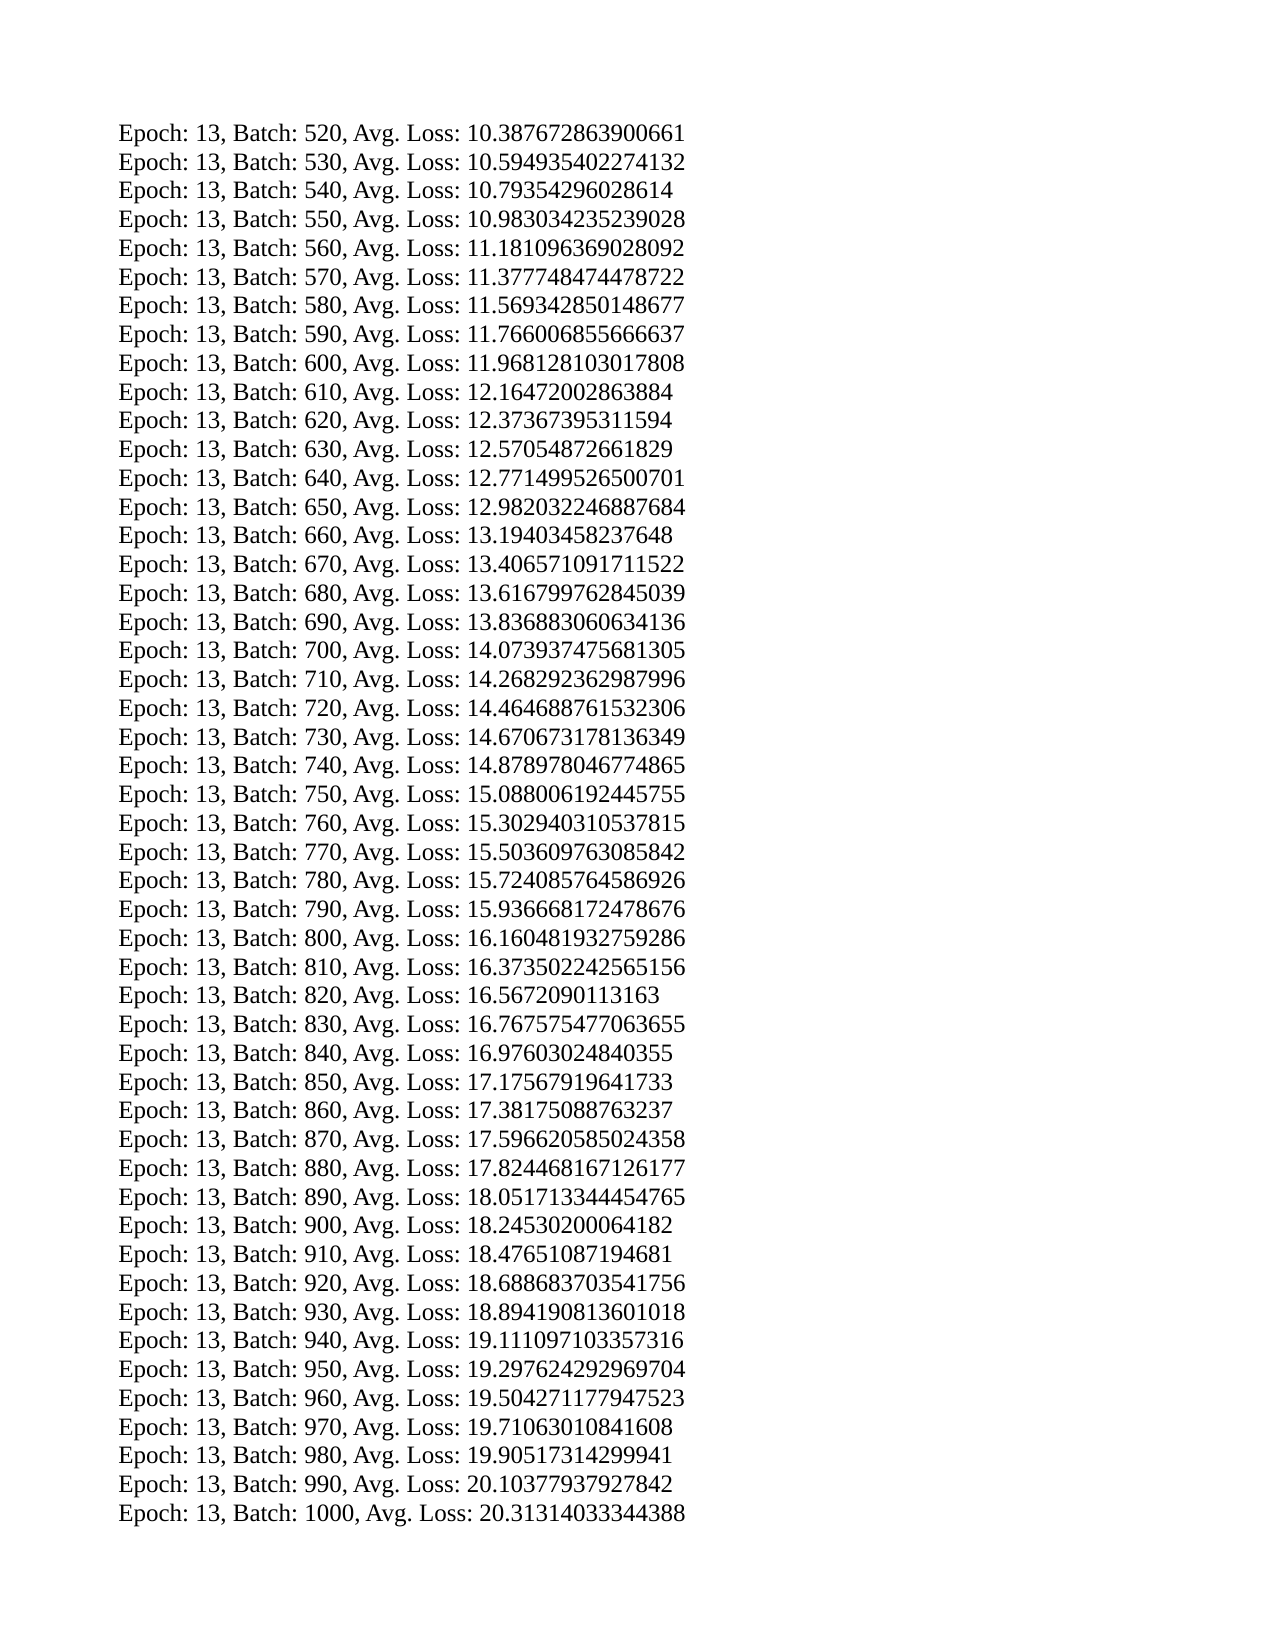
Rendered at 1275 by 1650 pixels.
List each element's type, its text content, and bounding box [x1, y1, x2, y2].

text Epoch: 13, Batch: 740, Avg. Loss: 14.878978046774865 [118, 751, 1157, 779]
text Epoch: 13, Batch: 610, Avg. Loss: 12.16472002863884 [118, 377, 1157, 406]
text Epoch: 13, Batch: 910, Avg. Loss: 18.47651087194681 [118, 1239, 1157, 1268]
text Epoch: 13, Batch: 580, Avg. Loss: 11.569342850148677 [118, 291, 1157, 319]
text Epoch: 13, Batch: 520, Avg. Loss: 10.387672863900661 [118, 118, 1157, 147]
text Epoch: 13, Batch: 840, Avg. Loss: 16.97603024840355 [118, 1038, 1157, 1067]
text Epoch: 13, Batch: 730, Avg. Loss: 14.670673178136349 [118, 722, 1157, 751]
text Epoch: 13, Batch: 800, Avg. Loss: 16.160481932759286 [118, 923, 1157, 952]
text Epoch: 13, Batch: 550, Avg. Loss: 10.983034235239028 [118, 204, 1157, 233]
text Epoch: 13, Batch: 600, Avg. Loss: 11.968128103017808 [118, 348, 1157, 377]
text Epoch: 13, Batch: 1000, Avg. Loss: 20.31314033344388 [118, 1498, 1157, 1527]
text Epoch: 13, Batch: 900, Avg. Loss: 18.24530200064182 [118, 1211, 1157, 1239]
text Epoch: 13, Batch: 630, Avg. Loss: 12.57054872661829 [118, 434, 1157, 463]
text Epoch: 13, Batch: 750, Avg. Loss: 15.088006192445755 [118, 779, 1157, 808]
text Epoch: 13, Batch: 830, Avg. Loss: 16.767575477063655 [118, 1009, 1157, 1038]
text Epoch: 13, Batch: 920, Avg. Loss: 18.688683703541756 [118, 1268, 1157, 1297]
text Epoch: 13, Batch: 570, Avg. Loss: 11.377748474478722 [118, 262, 1157, 291]
text Epoch: 13, Batch: 590, Avg. Loss: 11.766006855666637 [118, 319, 1157, 348]
text Epoch: 13, Batch: 820, Avg. Loss: 16.5672090113163 [118, 981, 1157, 1009]
text Epoch: 13, Batch: 850, Avg. Loss: 17.17567919641733 [118, 1067, 1157, 1096]
text Epoch: 13, Batch: 540, Avg. Loss: 10.79354296028614 [118, 176, 1157, 204]
text Epoch: 13, Batch: 700, Avg. Loss: 14.073937475681305 [118, 636, 1157, 664]
text Epoch: 13, Batch: 530, Avg. Loss: 10.594935402274132 [118, 147, 1157, 176]
text Epoch: 13, Batch: 650, Avg. Loss: 12.982032246887684 [118, 492, 1157, 521]
text Epoch: 13, Batch: 890, Avg. Loss: 18.051713344454765 [118, 1182, 1157, 1211]
text Epoch: 13, Batch: 810, Avg. Loss: 16.373502242565156 [118, 952, 1157, 981]
text Epoch: 13, Batch: 860, Avg. Loss: 17.38175088763237 [118, 1096, 1157, 1124]
text Epoch: 13, Batch: 930, Avg. Loss: 18.894190813601018 [118, 1297, 1157, 1326]
text Epoch: 13, Batch: 760, Avg. Loss: 15.302940310537815 [118, 808, 1157, 837]
text Epoch: 13, Batch: 960, Avg. Loss: 19.504271177947523 [118, 1383, 1157, 1412]
text Epoch: 13, Batch: 620, Avg. Loss: 12.37367395311594 [118, 406, 1157, 434]
text Epoch: 13, Batch: 970, Avg. Loss: 19.71063010841608 [118, 1412, 1157, 1441]
text Epoch: 13, Batch: 660, Avg. Loss: 13.19403458237648 [118, 521, 1157, 549]
text Epoch: 13, Batch: 720, Avg. Loss: 14.464688761532306 [118, 693, 1157, 722]
text Epoch: 13, Batch: 690, Avg. Loss: 13.836883060634136 [118, 607, 1157, 636]
text Epoch: 13, Batch: 950, Avg. Loss: 19.297624292969704 [118, 1354, 1157, 1383]
text Epoch: 13, Batch: 870, Avg. Loss: 17.596620585024358 [118, 1124, 1157, 1153]
text Epoch: 13, Batch: 560, Avg. Loss: 11.181096369028092 [118, 233, 1157, 262]
text Epoch: 13, Batch: 990, Avg. Loss: 20.10377937927842 [118, 1469, 1157, 1498]
text Epoch: 13, Batch: 940, Avg. Loss: 19.111097103357316 [118, 1326, 1157, 1354]
text Epoch: 13, Batch: 710, Avg. Loss: 14.268292362987996 [118, 664, 1157, 693]
text Epoch: 13, Batch: 790, Avg. Loss: 15.936668172478676 [118, 894, 1157, 923]
text Epoch: 13, Batch: 980, Avg. Loss: 19.90517314299941 [118, 1441, 1157, 1469]
text Epoch: 13, Batch: 880, Avg. Loss: 17.824468167126177 [118, 1153, 1157, 1182]
text Epoch: 13, Batch: 640, Avg. Loss: 12.771499526500701 [118, 463, 1157, 492]
text Epoch: 13, Batch: 770, Avg. Loss: 15.503609763085842 [118, 837, 1157, 866]
text Epoch: 13, Batch: 670, Avg. Loss: 13.406571091711522 [118, 549, 1157, 578]
text Epoch: 13, Batch: 780, Avg. Loss: 15.724085764586926 [118, 866, 1157, 894]
text Epoch: 13, Batch: 680, Avg. Loss: 13.616799762845039 [118, 578, 1157, 607]
